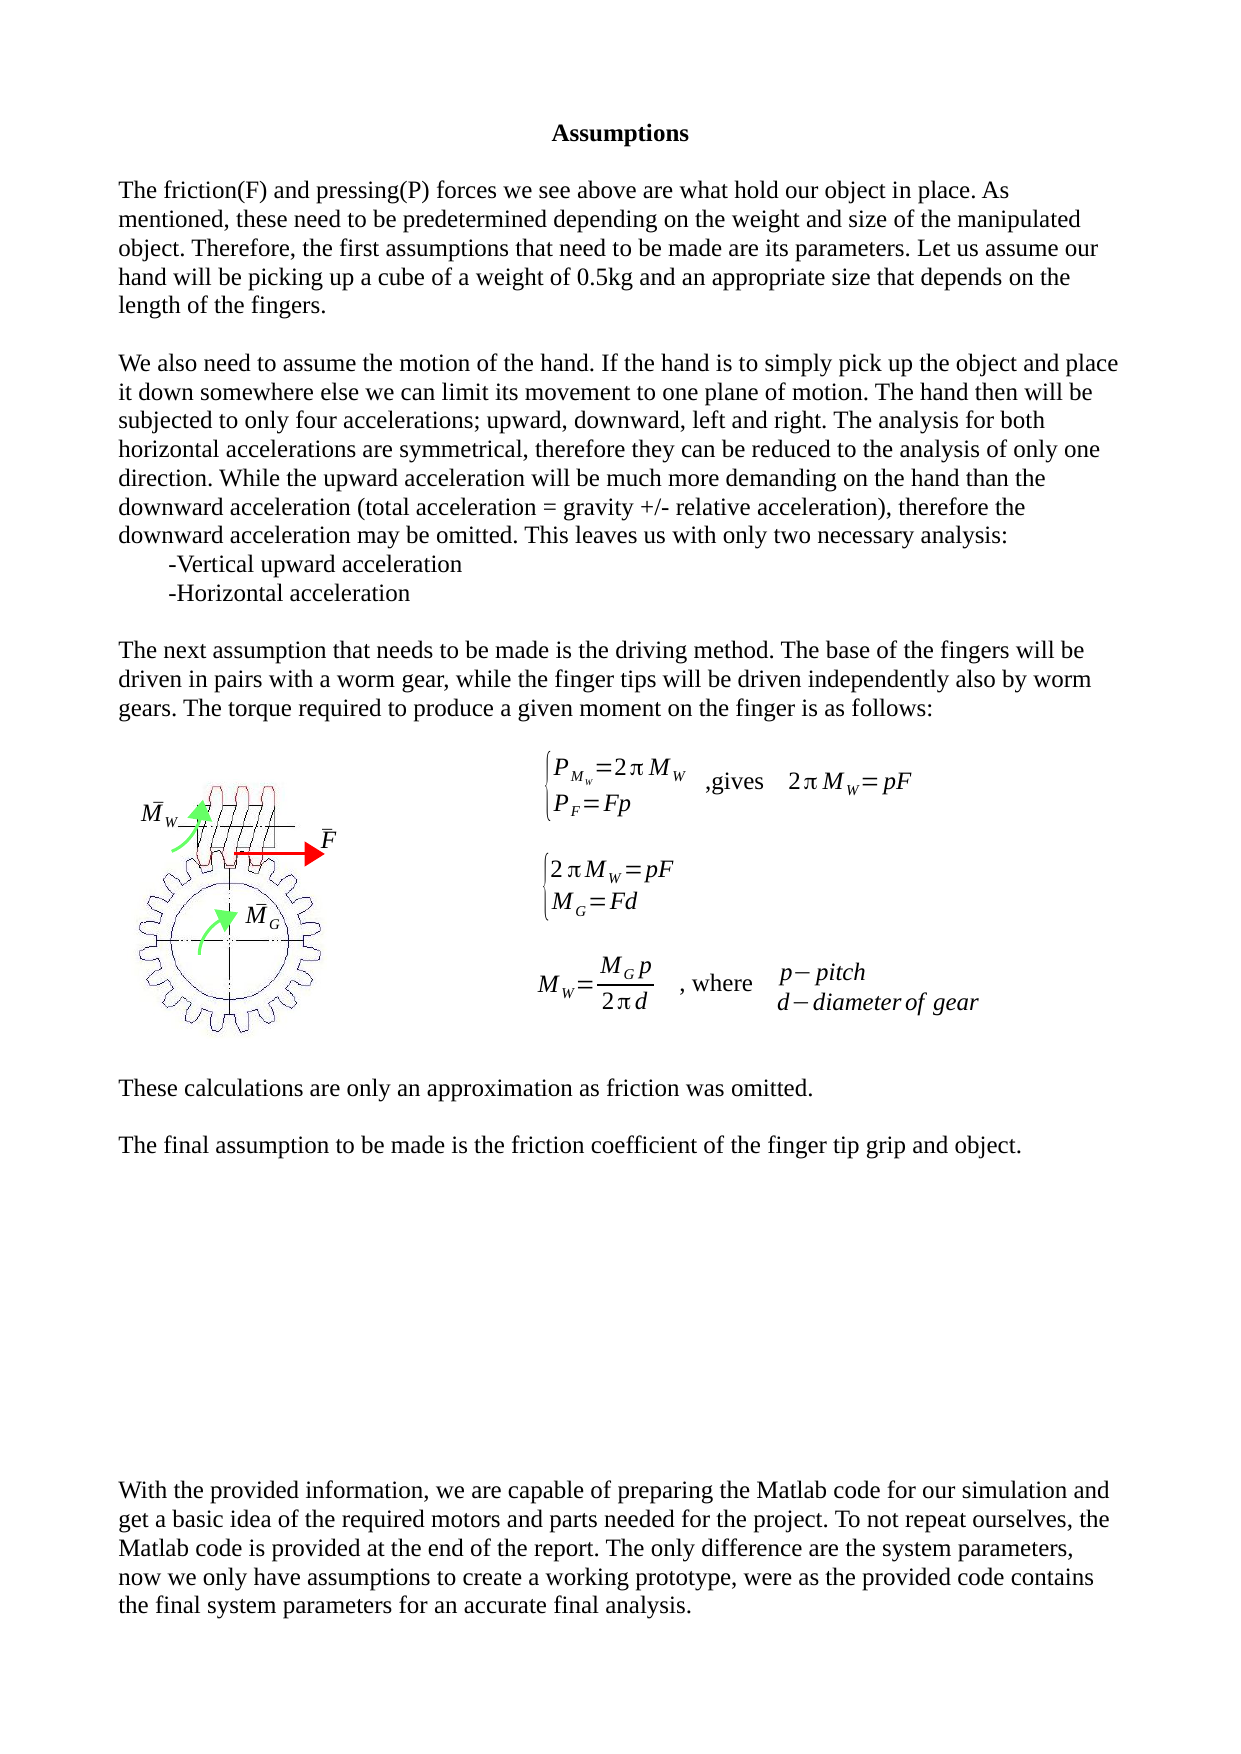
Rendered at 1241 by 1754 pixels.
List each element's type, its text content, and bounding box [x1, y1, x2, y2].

text [118, 951, 126, 1016]
text ,gives [118, 751, 1122, 823]
text The next assumption that needs to be made is the driving method. The base of the fingers will be driven in pairs with a worm gear, while the finger tips will be driven independently also by worm [118, 636, 1122, 693]
text We also need to assume the motion of the hand. If the hand is to simply pick up the object and place it down somewhere else we can limit its movement to one plane of motion. The hand then will be subjected to only four accelerations; upward, downward, left and right. The analysis for both horizontal accelerations are symmetrical, therefore they can be reduced to the analysis of only one direction. While the upward acceleration will be much more demanding on the hand than the downward acceleration (total acceleration = gravity +/- relative acceleration), therefore the downward acceleration may be omitted. This leaves us with only two necessary analysis: [118, 348, 1122, 549]
text -Vertical upward acceleration [118, 549, 1122, 578]
text With the provided information, we are capable of preparing the Matlab code for our simulation and get a basic idea of the required motors and parts needed for the project. To not repeat ourselves, the Matlab code is provided at the end of the report. The only difference are the system parameters, now we only have assumptions to create a working prototype, were as the provided code contains the final system parameters for an accurate final analysis. [118, 1476, 1122, 1619]
text gears. The torque required to produce a given moment on the finger is as follows: [118, 693, 1122, 722]
text The final assumption to be made is the friction coefficient of the finger tip grip and object. [118, 1131, 1122, 1159]
picture [126, 779, 335, 1039]
text -Horizontal acceleration [118, 578, 1122, 607]
text These calculations are only an approximation as friction was omitted. [118, 1073, 1122, 1102]
text The friction(F) and pressing(P) forces we see above are what hold our object in place. As mentioned, these need to be predetermined depending on the weight and size of the manipulated object. Therefore, the first assumptions that need to be made are its parameters. Let us assume our hand will be picking up a cube of a weight of 0.5kg and an appropriate size that depends on the length of the fingers. [118, 176, 1122, 319]
text Assumptions [118, 118, 1122, 147]
text , where [335, 951, 1122, 1016]
